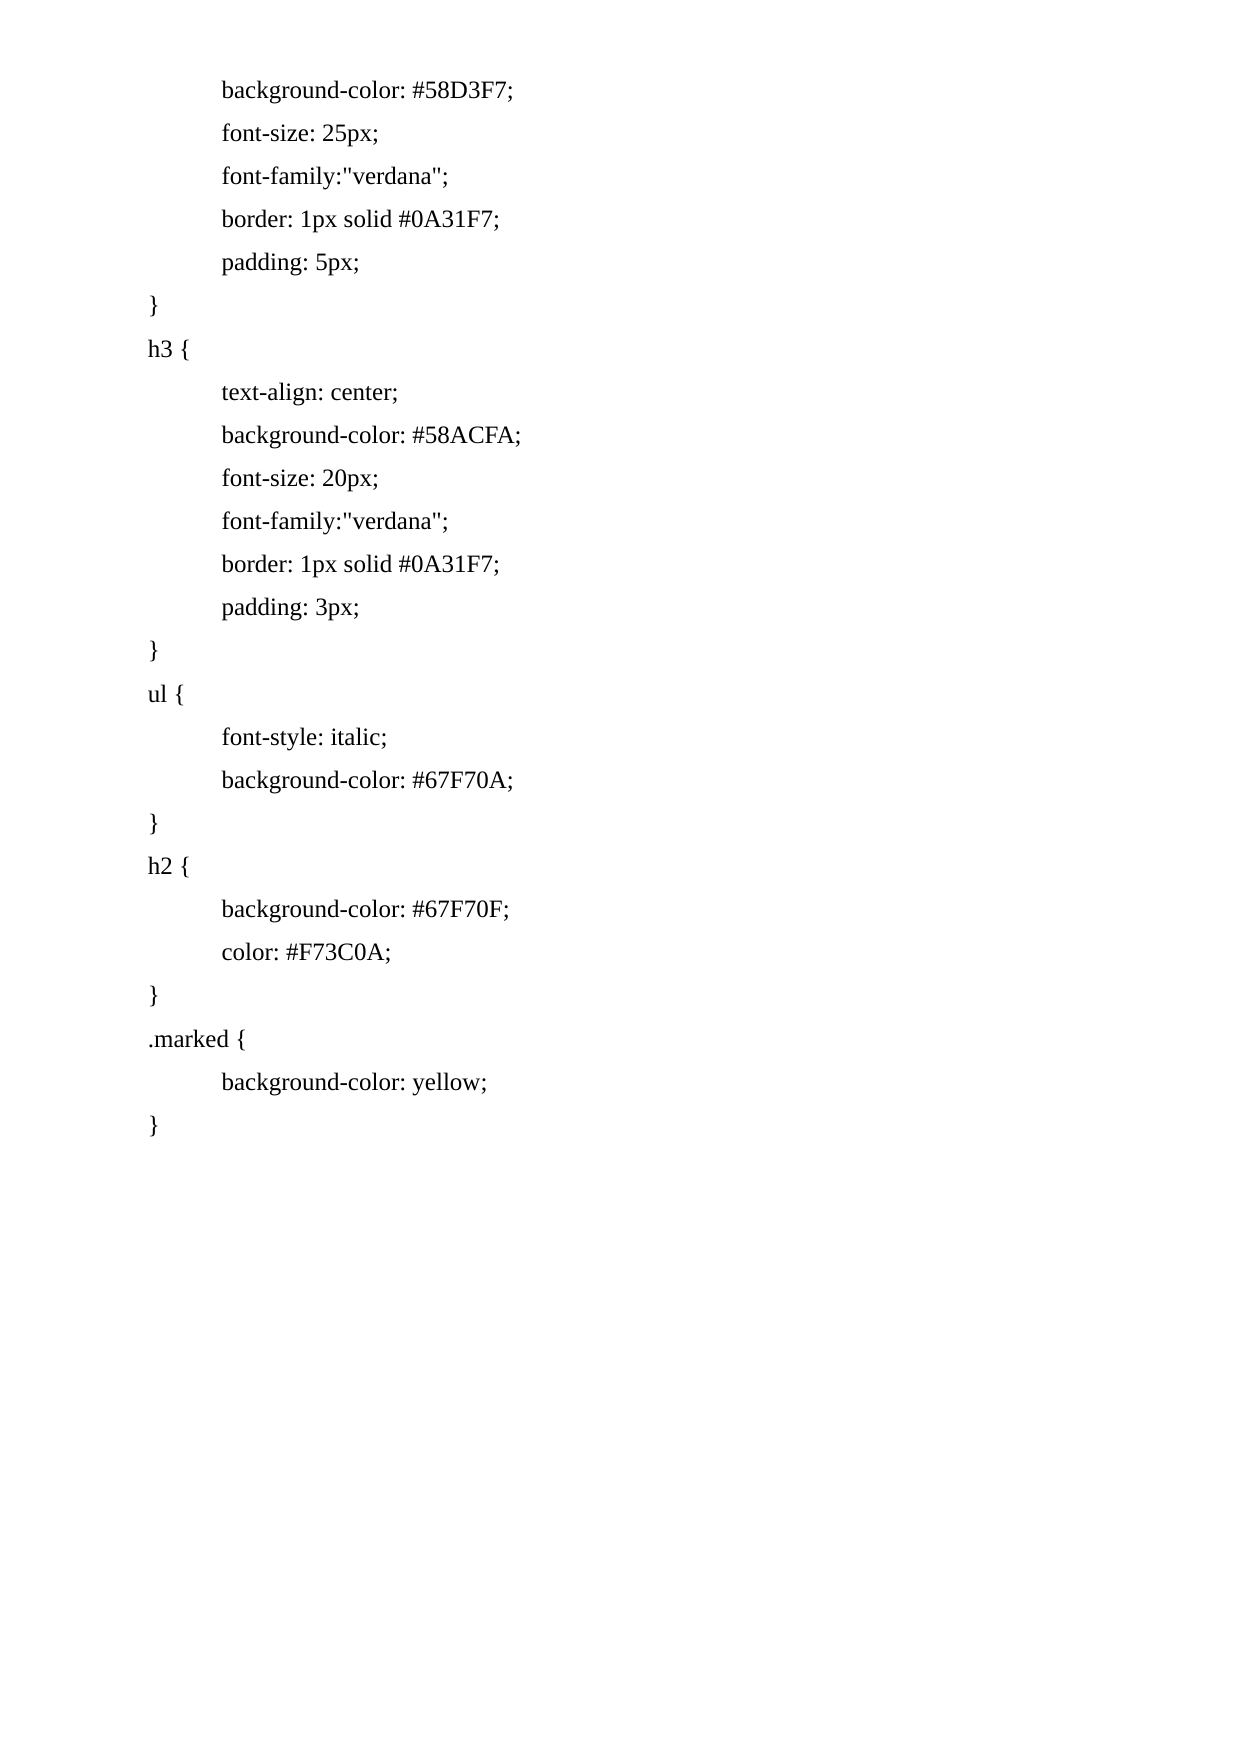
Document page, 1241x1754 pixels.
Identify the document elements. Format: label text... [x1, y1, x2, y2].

text background-color: #67F70F; [148, 894, 1063, 923]
text padding: 5px; [148, 247, 1063, 276]
text background-color: #58ACFA; [148, 420, 1063, 449]
text .marked { [148, 1024, 1063, 1052]
text color: #F73C0A; [148, 937, 1063, 966]
text h2 { [148, 851, 1063, 880]
text border: 1px solid #0A31F7; [148, 549, 1063, 578]
text font-family:"verdana"; [148, 161, 1063, 190]
text } [148, 1110, 1063, 1139]
text background-color: #58D3F7; [148, 75, 1063, 104]
text font-size: 20px; [148, 463, 1063, 492]
text border: 1px solid #0A31F7; [148, 204, 1063, 233]
text padding: 3px; [148, 592, 1063, 621]
text background-color: yellow; [148, 1067, 1063, 1096]
text } [148, 808, 1063, 837]
text font-style: italic; [148, 722, 1063, 751]
text h3 { [148, 334, 1063, 362]
text } [148, 981, 1063, 1009]
text ul { [148, 679, 1063, 707]
text font-size: 25px; [148, 118, 1063, 147]
text font-family:"verdana"; [148, 506, 1063, 535]
text background-color: #67F70A; [148, 765, 1063, 794]
text } [148, 291, 1063, 319]
text } [148, 636, 1063, 664]
text text-align: center; [148, 377, 1063, 406]
